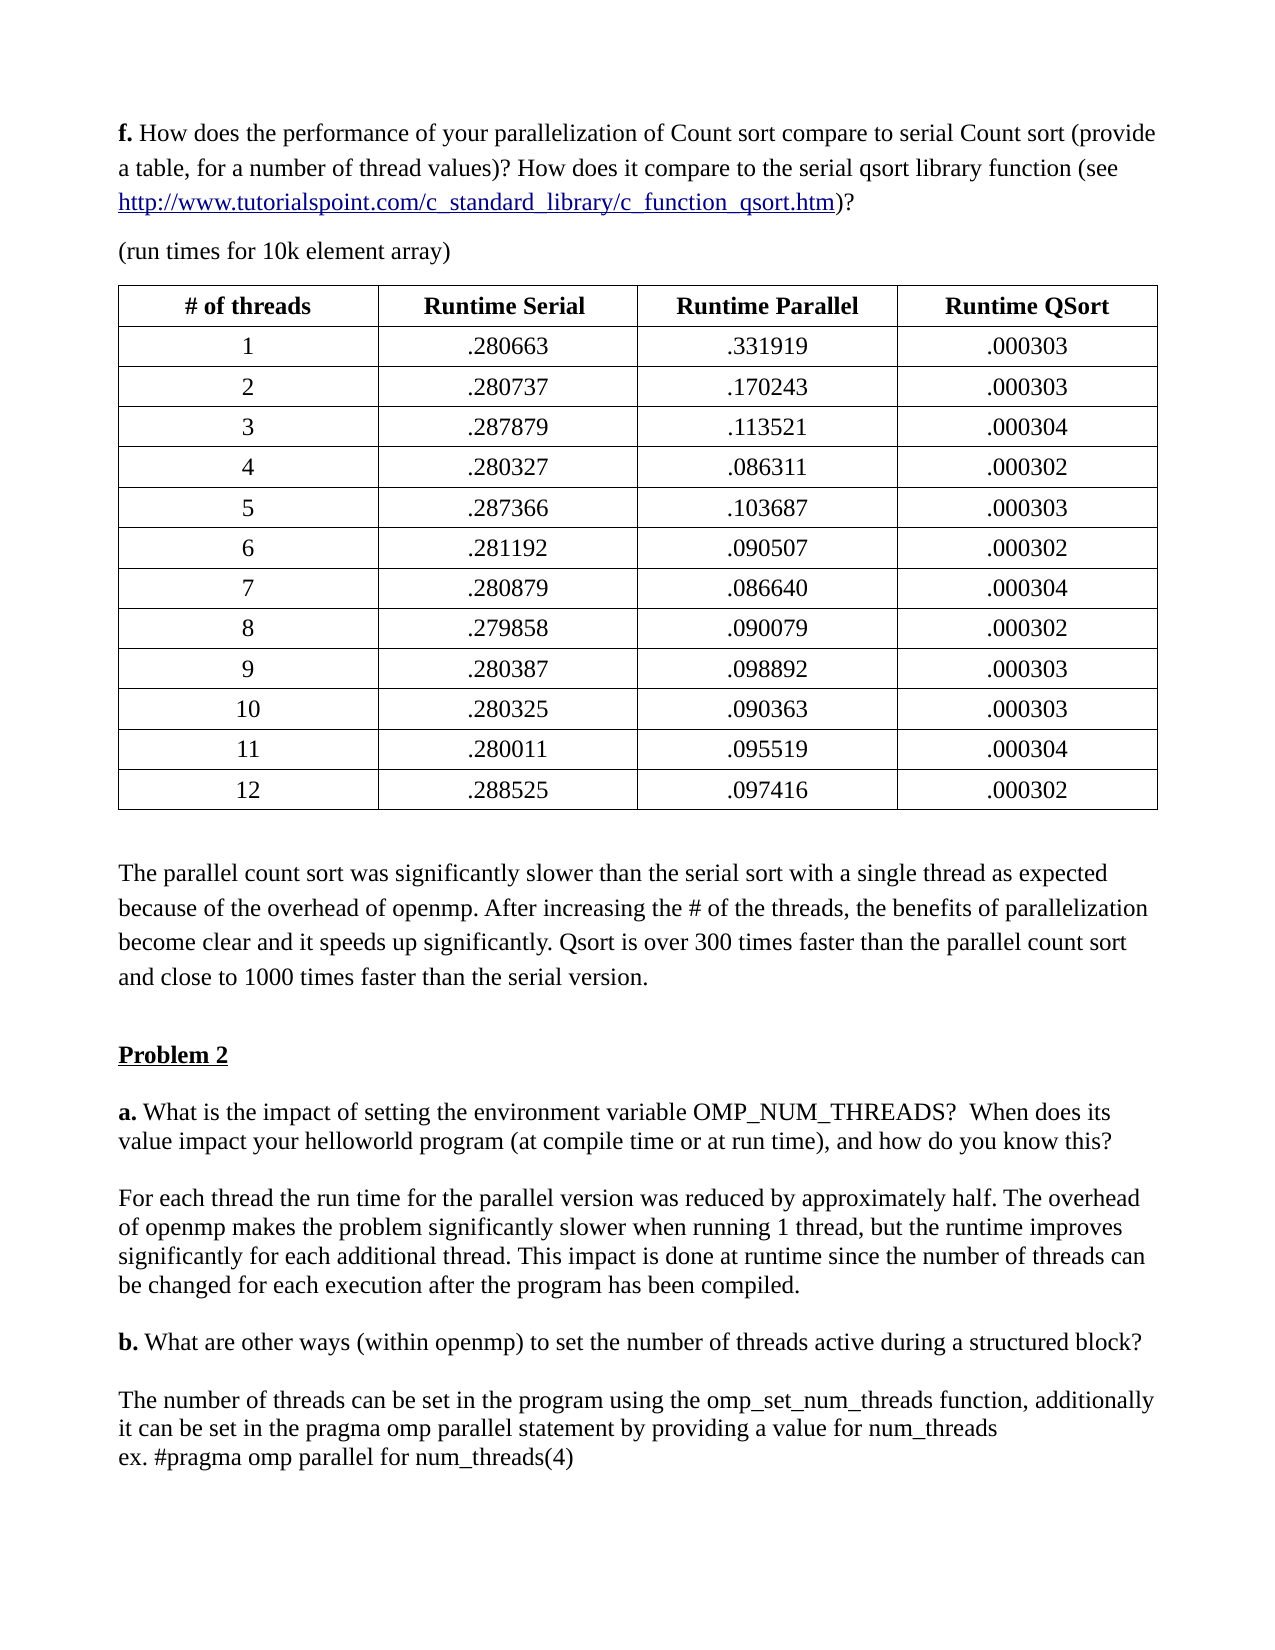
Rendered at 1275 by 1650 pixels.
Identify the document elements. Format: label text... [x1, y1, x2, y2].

table_cell .280879 [379, 569, 637, 608]
table_cell .000303 [898, 649, 1157, 688]
table_cell .098892 [638, 649, 897, 688]
table_cell 2 [119, 367, 378, 406]
table_cell .086311 [638, 447, 897, 487]
text For each thread the run time for the parallel version was reduced by approximately half. The overhead of openmp makes the problem significantly slower when running 1 thread, but the runtime improves significantly for each additional thread. This impact is done at runtime since the number of threads can be changed for each execution after the program has been compiled. [118, 1183, 1157, 1298]
table_header # of threads [119, 286, 378, 326]
table_cell .170243 [638, 367, 897, 406]
table_cell 11 [119, 730, 378, 769]
table_cell 8 [119, 609, 378, 648]
table_header Runtime Parallel [638, 286, 897, 326]
text ex. #pragma omp parallel for num_threads(4) [118, 1442, 1157, 1471]
table_header Runtime QSort [898, 286, 1157, 326]
table_cell .000302 [898, 528, 1157, 567]
table_cell .281192 [379, 528, 637, 567]
table_cell .000303 [898, 367, 1157, 406]
table_cell .090079 [638, 609, 897, 648]
table_cell .095519 [638, 730, 897, 769]
table_cell .090363 [638, 689, 897, 729]
table_cell .103687 [638, 488, 897, 527]
table_cell 10 [119, 689, 378, 729]
table_cell .090507 [638, 528, 897, 567]
table_cell 5 [119, 488, 378, 527]
table_cell .287366 [379, 488, 637, 527]
table_cell .287879 [379, 407, 637, 446]
text The parallel count sort was significantly slower than the serial sort with a single thread as expected because of the overhead of openmp. After increasing the # of the threads, the benefits of parallelization become clear and it speeds up significantly. Qsort is over 300 times faster than the parallel count sort and close to 1000 times faster than the serial version. [118, 858, 1157, 991]
table_cell 6 [119, 528, 378, 567]
table_cell .280663 [379, 327, 637, 366]
table_cell .000304 [898, 569, 1157, 608]
table_cell .000302 [898, 609, 1157, 648]
table_cell .097416 [638, 770, 897, 809]
table_cell 4 [119, 447, 378, 487]
table_cell .000303 [898, 327, 1157, 366]
table_cell .288525 [379, 770, 637, 809]
table_cell .000302 [898, 447, 1157, 487]
table_header Runtime Serial [379, 286, 637, 326]
table_cell 12 [119, 770, 378, 809]
table_cell .280325 [379, 689, 637, 729]
table_cell .086640 [638, 569, 897, 608]
table_cell .000304 [898, 407, 1157, 446]
table_cell .279858 [379, 609, 637, 648]
text (run times for 10k element array) [118, 236, 1157, 265]
table_cell 9 [119, 649, 378, 688]
table_cell .000303 [898, 689, 1157, 729]
text a. What is the impact of setting the environment variable OMP_NUM_THREADS? When does its value impact your helloworld program (at compile time or at run time), and how do you know this? [118, 1097, 1157, 1155]
table_cell .000302 [898, 770, 1157, 809]
text Problem 2 [118, 1040, 1157, 1068]
table_cell .280387 [379, 649, 637, 688]
table_cell 7 [119, 569, 378, 608]
table_cell 3 [119, 407, 378, 446]
table_cell .280327 [379, 447, 637, 487]
table_cell .000303 [898, 488, 1157, 527]
table_cell .000304 [898, 730, 1157, 769]
text The number of threads can be set in the program using the omp_set_num_threads function, additionally it can be set in the pragma omp parallel statement by providing a value for num_threads [118, 1385, 1157, 1442]
table_cell .113521 [638, 407, 897, 446]
table_cell .280737 [379, 367, 637, 406]
table_cell .331919 [638, 327, 897, 366]
table_cell .280011 [379, 730, 637, 769]
table_cell 1 [119, 327, 378, 366]
text b. What are other ways (within openmp) to set the number of threads active during a structured block? [118, 1327, 1157, 1356]
text f. How does the performance of your parallelization of Count sort compare to serial Count sort (provide a table, for a number of thread values)? How does it compare to the serial qsort library function (see http://www.tutorialspoint.com/c_standard_library/c_function_qsort.htm)? [118, 118, 1157, 216]
